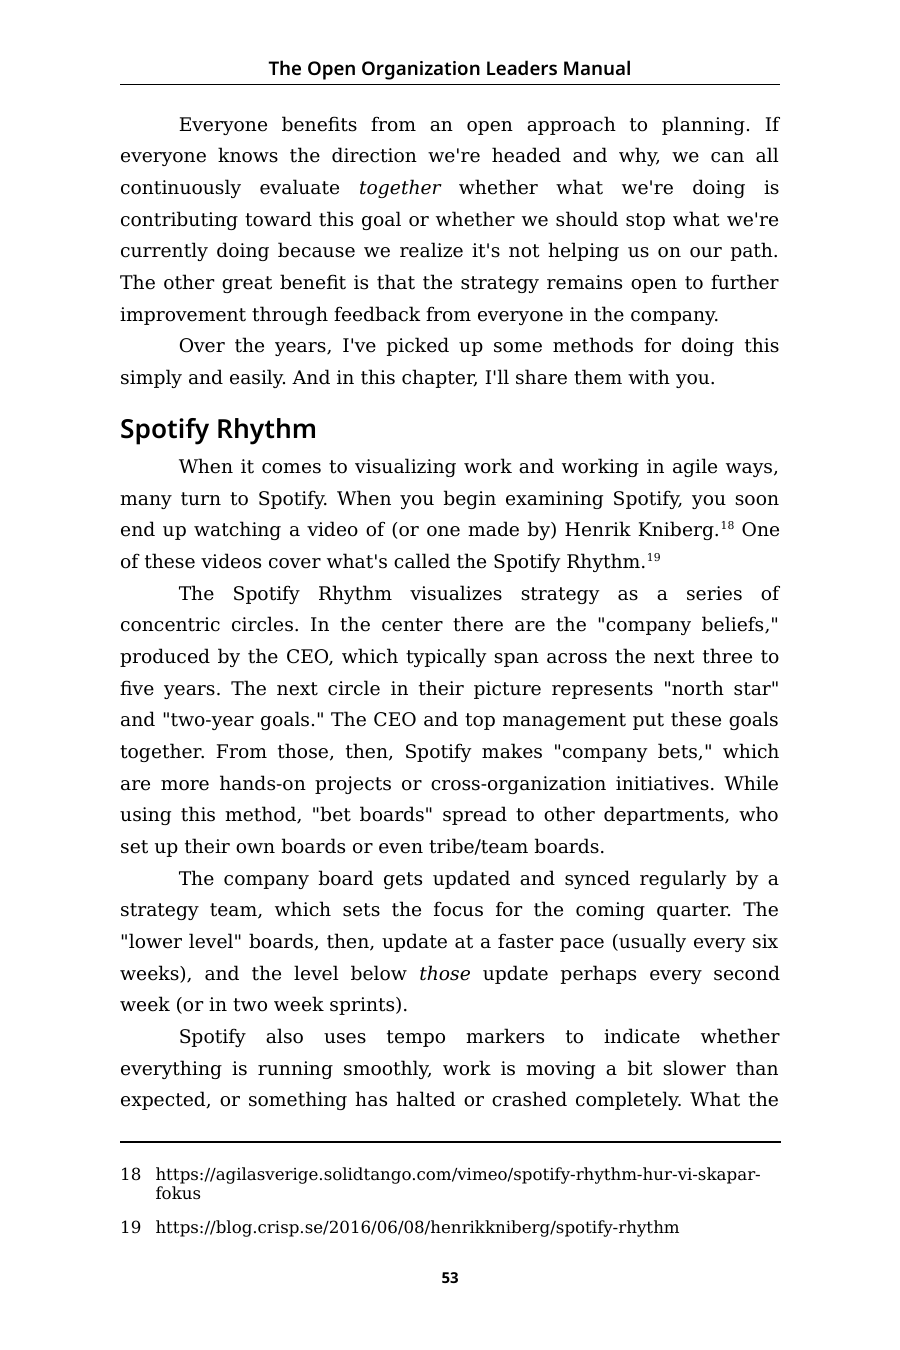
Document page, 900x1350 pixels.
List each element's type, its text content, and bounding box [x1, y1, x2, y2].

text Everyone benefits from an open approach to planning. If everyone knows the direction we're headed and why, we can all continuously evaluate together whether what we're doing is contributing toward this goal or whether we should stop what we're currently doing because we realize it's not helping us on our path. The other great benefit is that the strategy remains open to further improvement through feedback from everyone in the company. [120, 114, 780, 326]
text Spotify also uses tempo markers to indicate whether everything is running smoothly, work is moving a bit slower than expected, or something has halted or crashed completely. What the [120, 1026, 780, 1111]
text Over the years, I've picked up some methods for doing this simply and easily. And in this chapter, I'll share them with you. [120, 336, 780, 389]
text https://blog.crisp.se/2016/06/08/henrikkniberg/spotify-rhythm [120, 1218, 780, 1237]
text When it comes to visualizing work and working in agile ways, many turn to Spotify. When you begin examining Spotify, you soon end up watching a video of (or one made by) Henrik Kniberg. One of these videos cover what's called the Spotify Rhythm. [120, 456, 780, 573]
subtitle Spotify Rhythm [120, 414, 780, 444]
text https://agilasverige.solidtango.com/vimeo/spotify-rhythm-hur-vi-skapar-fokus [120, 1164, 780, 1203]
text The company board gets updated and synced regularly by a strategy team, which sets the focus for the coming quarter. The "lower level" boards, then, update at a faster pace (usually every six weeks), and the level below those update perhaps every second week (or in two week sprints). [120, 868, 780, 1016]
text The Spotify Rhythm visualizes strategy as a series of concentric circles. In the center there are the "company beliefs," produced by the CEO, which typically span across the next three to five years. The next circle in their picture represents "north star" and "two-year goals." The CEO and top management put these goals together. From those, then, Spotify makes "company bets," which are more hands-on projects or cross-organization initiatives. While using this method, "bet boards" spread to other departments, who set up their own boards or even tribe/team boards. [120, 583, 780, 858]
